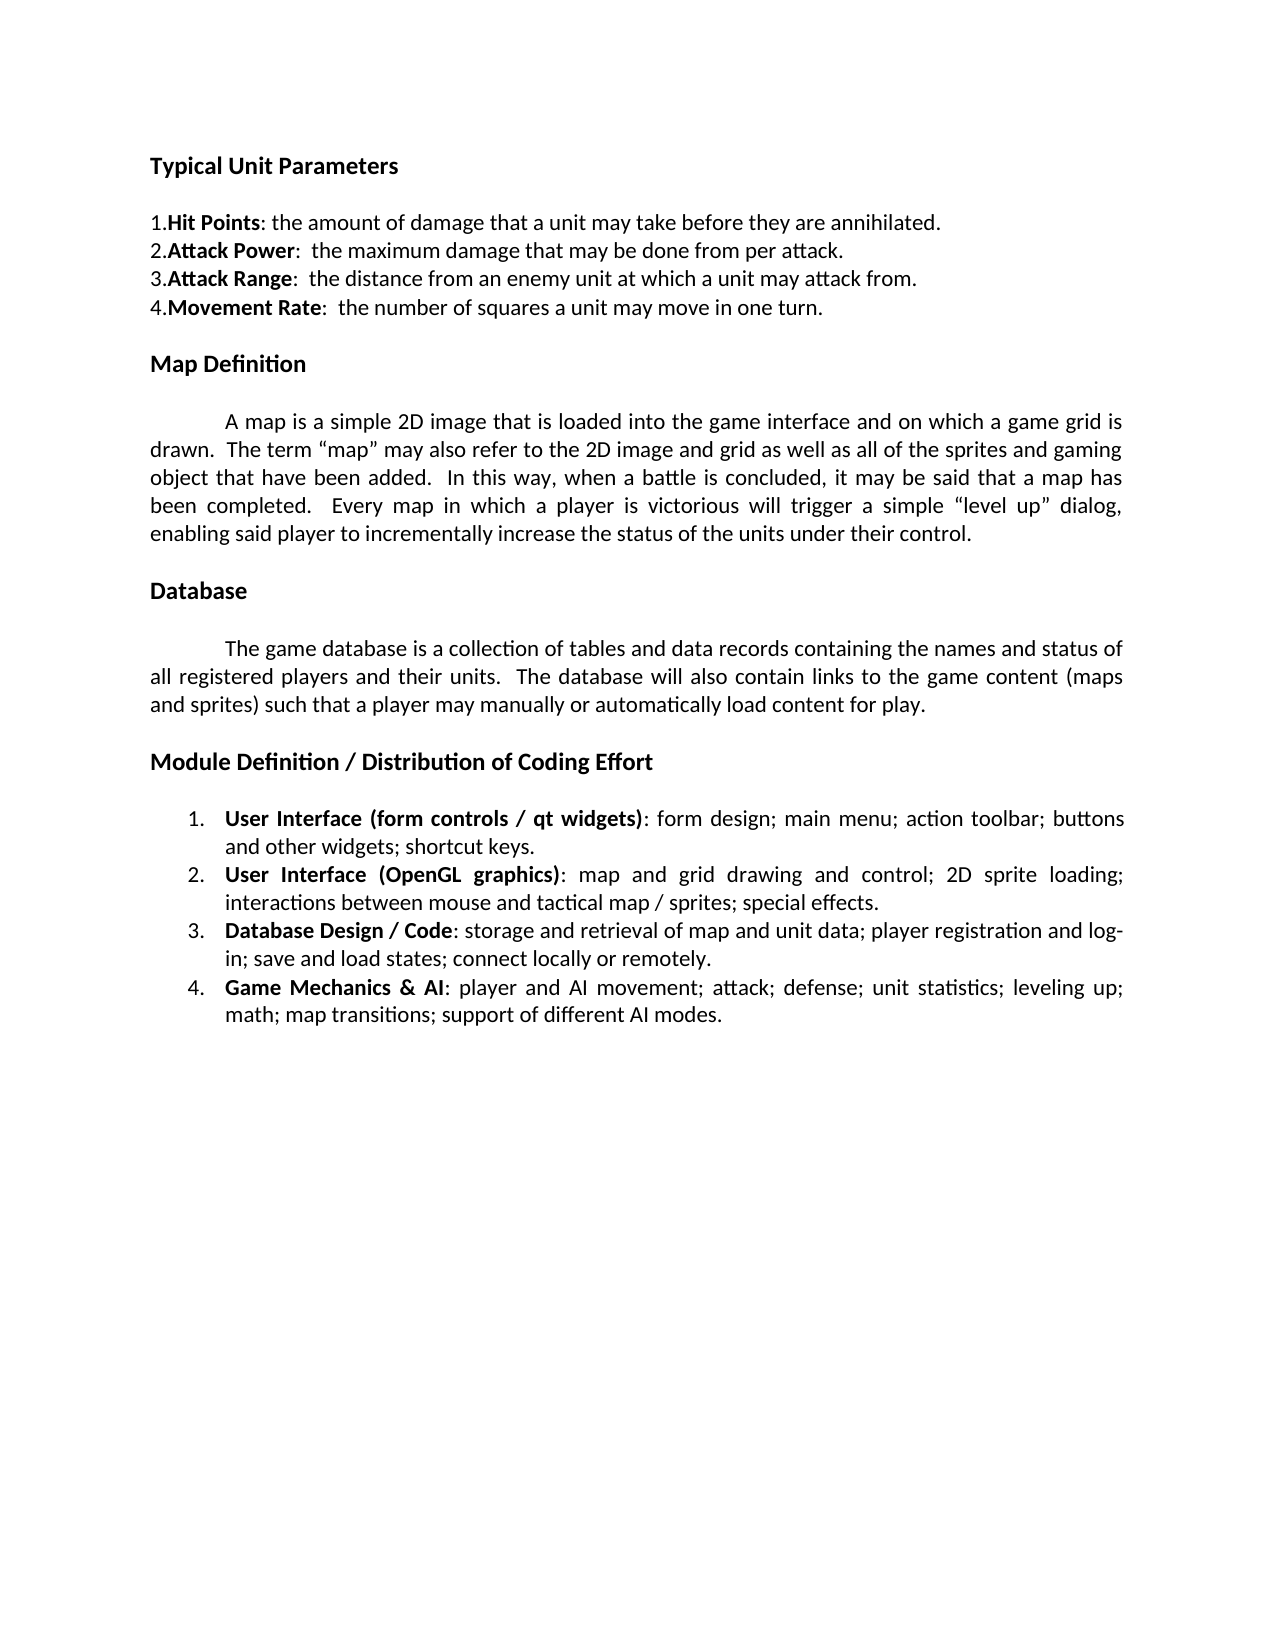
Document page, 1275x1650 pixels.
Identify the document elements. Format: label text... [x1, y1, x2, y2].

text A map is a simple 2D image that is loaded into the game interface and on which a game grid is drawn. The term “map” may also refer to the 2D image and grid as well as all of the sprites and gaming object that have been added. In this way, when a battle is concluded, it may be said that a map has been completed. Every map in which a player is victorious will trigger a simple “level up” dialog, enabling said player to incrementally increase the status of the units under their control. [150, 407, 1125, 547]
text Map Definition [150, 349, 1125, 379]
list Movement Rate: the number of squares a unit may move in one turn. [150, 293, 1125, 321]
list Attack Power: the maximum damage that may be done from per attack. [150, 237, 1125, 264]
list User Interface (form controls / qt widgets): form design; main menu; action toolbar; buttons and other widgets; shortcut keys. [187, 804, 1125, 861]
text Module Definition / Distribution of Coding Effort [150, 746, 1125, 776]
list Attack Range: the distance from an enemy unit at which a unit may attack from. [150, 264, 1125, 293]
text Database [150, 575, 1125, 606]
list User Interface (OpenGL graphics): map and grid drawing and control; 2D sprite loading; interactions between mouse and tactical map / sprites; special effects. [187, 861, 1125, 917]
list Database Design / Code: storage and retrieval of map and unit data; player registration and log-in; save and load states; connect locally or remotely. [187, 917, 1125, 973]
list Game Mechanics & AI: player and AI movement; attack; defense; unit statistics; leveling up; math; map transitions; support of different AI modes. [187, 973, 1125, 1029]
list Hit Points: the amount of damage that a unit may take before they are annihilated. [150, 208, 1125, 237]
text The game database is a collection of tables and data records containing the names and status of all registered players and their units. The database will also contain links to the game content (maps and sprites) such that a player may manually or automatically load content for play. [150, 634, 1125, 718]
text Typical Unit Parameters [150, 150, 1125, 181]
